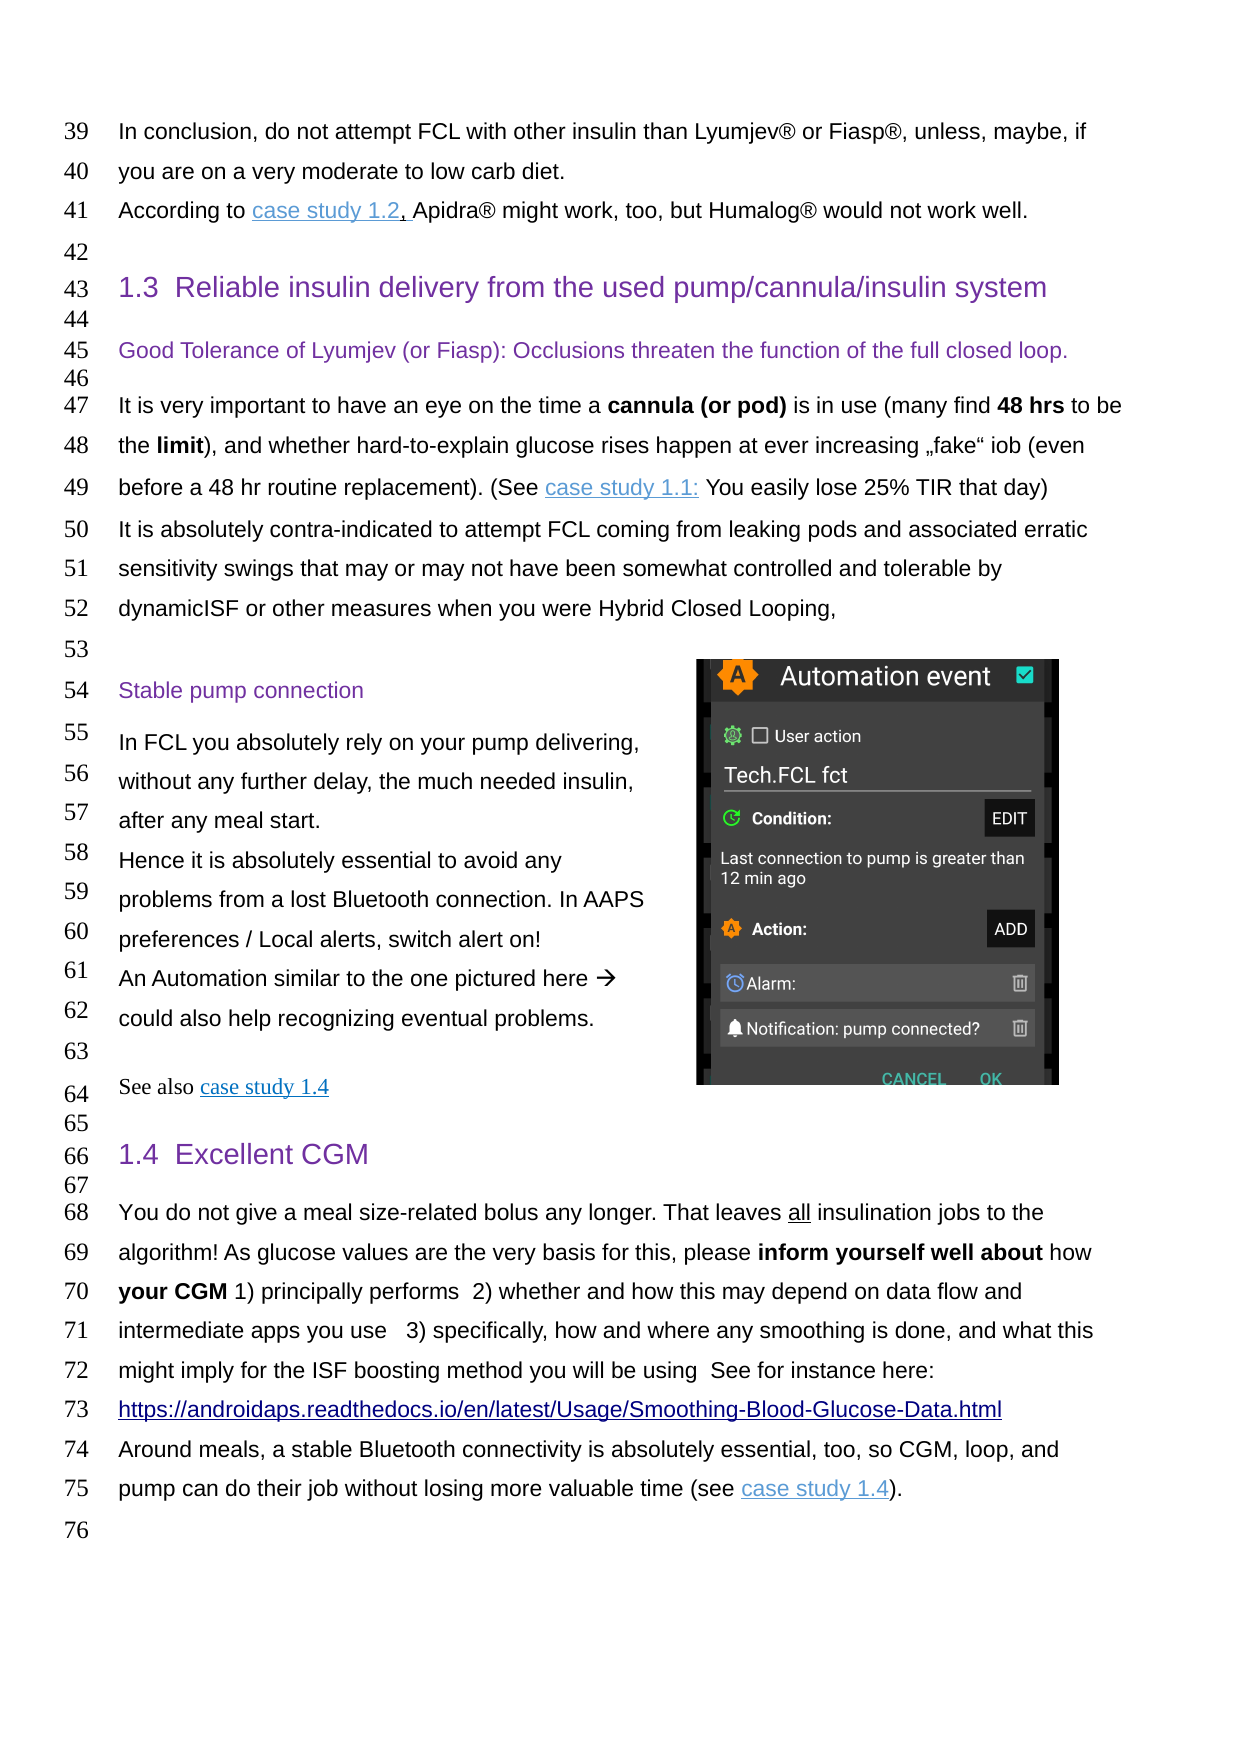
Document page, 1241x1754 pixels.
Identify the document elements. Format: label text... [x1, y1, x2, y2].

text Around meals, a stable Bluetooth connectivity is absolutely essential, too, so CGM, loop, and pump can do their job without losing more valuable time (see case study 1.4). [118, 1436, 1122, 1502]
text You do not give a meal size-related bolus any longer. That leaves all insulination jobs to the algorithm! As glucose values are the very basis for this, please inform yourself well about how your CGM 1) principally performs 2) whether and how this may depend on data flow and intermediate apps you use 3) specifically, how and where any smoothing is done, and what this might imply for the ISF boosting method you will be using See for instance here: [118, 1199, 1122, 1383]
text 1.4 Excellent CGM [118, 1137, 1122, 1170]
text https://androidaps.readthedocs.io/en/latest/Usage/Smoothing-Blood-Glucose-Data.html [118, 1396, 1122, 1423]
text [1075, 677, 1122, 703]
text It is absolutely contra-indicated to attempt FCL coming from leaking pods and associated erratic sensitivity swings that may or may not have been somewhat controlled and tolerable by dynamicISF or other measures when you were Hybrid Closed Looping, [118, 516, 1122, 621]
text In conclusion, do not attempt FCL with other insulin than Lyumjev® or Fiasp®, unless, maybe, if you are on a very moderate to low carb diet. [118, 118, 1122, 184]
text Hence it is absolutely essential to avoid any problems from a lost Bluetooth connection. In AAPS preferences / Local alerts, switch alert on! An Automation similar to the one pictured here  could also help recognizing eventual problems. [118, 847, 653, 1031]
text 1.3 Reliable insulin delivery from the used pump/cannula/insulin system [118, 270, 1122, 304]
text It is very important to have an eye on the time a cannula (or pod) is in use (many find 48 hrs to be the limit), and whether hard-to-explain glucose rises happen at ever increasing „fake“ iob (even before a 48 hr routine replacement). (See case study 1.1: You easily lose 25% TIR that day) [118, 392, 1122, 501]
text According to case study 1.2, Apidra® might work, too, but Humalog® would not work well. [118, 197, 1122, 223]
text In FCL you absolutely rely on your pump delivering, without any further delay, the much needed insulin, after any meal start. [118, 728, 653, 834]
text Good Tolerance of Lyumjev (or Fiasp): Occlusions threaten the function of the full closed loop. [118, 337, 1122, 363]
text [103, 721, 668, 1110]
text Stable pump connection [118, 677, 681, 703]
text See also case study 1.4 [118, 1073, 653, 1099]
